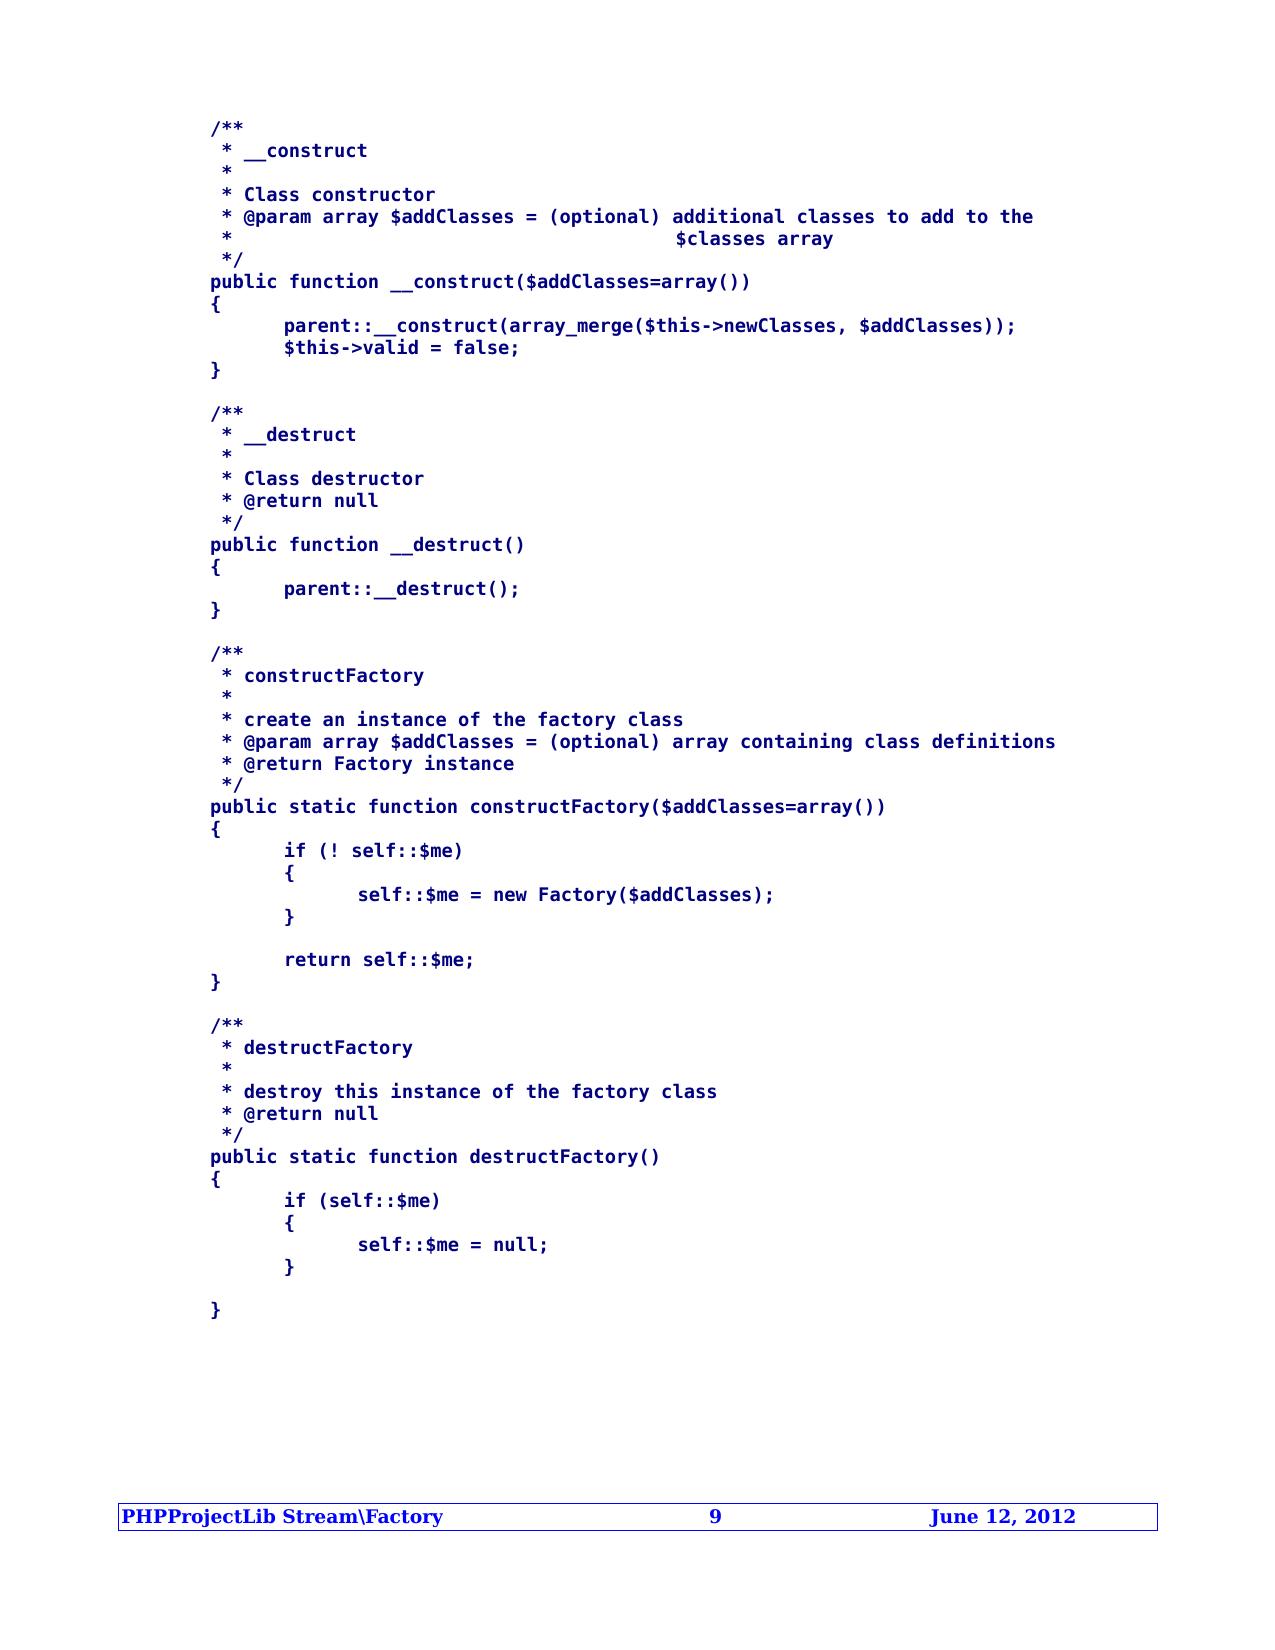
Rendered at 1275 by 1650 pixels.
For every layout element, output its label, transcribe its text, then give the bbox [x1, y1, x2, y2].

list return self::$me; [136, 949, 1157, 971]
list * destroy this instance of the factory class [136, 1081, 1157, 1102]
list } [136, 1299, 1157, 1321]
list } [136, 599, 1157, 621]
list { [136, 862, 1157, 884]
list { [136, 556, 1157, 577]
list $this->valid = false; [136, 337, 1157, 359]
list public static function constructFactory($addClasses=array()) [136, 796, 1157, 818]
list * @return null [136, 490, 1157, 512]
list * [136, 162, 1157, 184]
list { [136, 1212, 1157, 1234]
list * Class destructor [136, 468, 1157, 490]
list * @return Factory instance [136, 752, 1157, 774]
list } [136, 359, 1157, 381]
list } [136, 1256, 1157, 1277]
list * destructFactory [136, 1037, 1157, 1059]
list */ [136, 249, 1157, 271]
list { [136, 293, 1157, 315]
list /** [136, 402, 1157, 424]
list { [136, 818, 1157, 840]
list public function __construct($addClasses=array()) [136, 271, 1157, 293]
list * @return null [136, 1102, 1157, 1124]
list if (self::$me) [136, 1190, 1157, 1212]
list * [136, 446, 1157, 468]
list * @param array $addClasses = (optional) additional classes to add to the [136, 206, 1157, 227]
list /** [136, 1015, 1157, 1037]
list self::$me = new Factory($addClasses); [136, 884, 1157, 906]
list * __construct [136, 140, 1157, 162]
list } [136, 906, 1157, 927]
list parent::__destruct(); [136, 577, 1157, 599]
list /** [136, 118, 1157, 140]
list public static function destructFactory() [136, 1146, 1157, 1168]
list self::$me = null; [136, 1234, 1157, 1256]
list * Class constructor [136, 184, 1157, 206]
list */ [136, 1124, 1157, 1146]
list * create an instance of the factory class [136, 709, 1157, 731]
list * __destruct [136, 424, 1157, 446]
list * [136, 687, 1157, 709]
list public function __destruct() [136, 534, 1157, 556]
list * $classes array [136, 227, 1157, 249]
list * constructFactory [136, 665, 1157, 687]
list /** [136, 643, 1157, 665]
list */ [136, 774, 1157, 796]
list * [136, 1059, 1157, 1081]
list { [136, 1168, 1157, 1190]
list parent::__construct(array_merge($this->newClasses, $addClasses)); [136, 315, 1157, 337]
list */ [136, 512, 1157, 534]
list } [136, 971, 1157, 993]
list if (! self::$me) [136, 840, 1157, 862]
list * @param array $addClasses = (optional) array containing class definitions [136, 731, 1157, 752]
